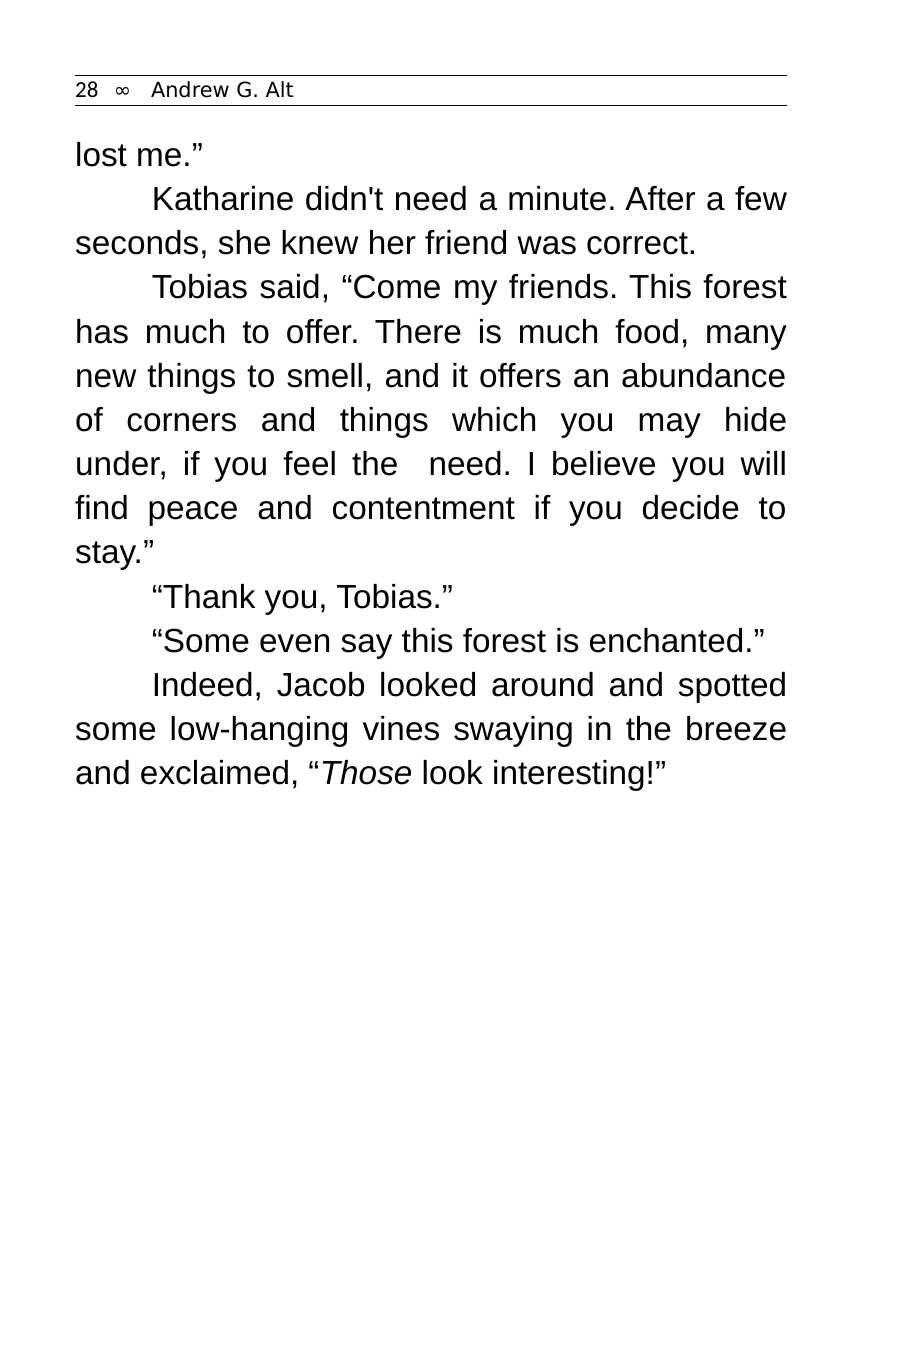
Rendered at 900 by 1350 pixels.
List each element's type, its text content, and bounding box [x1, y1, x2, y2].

text “Thank you, Tobias.” [75, 577, 787, 615]
text lost me.” [75, 135, 787, 173]
text Katharine didn't need a minute. After a few seconds, she knew her friend was correct. [75, 179, 787, 262]
text “Some even say this forest is enchanted.” [75, 621, 787, 659]
text Indeed, Jacob looked around and spotted some low-hanging vines swaying in the breeze and exclaimed, “Those look interesting!” [75, 665, 787, 792]
text Tobias said, “Come my friends. This forest has much to offer. There is much food, many new things to smell, and it offers an abundance of corners and things which you may hide under, if you feel the need. I believe you will find peace and contentment if you decide to stay.” [75, 267, 787, 571]
